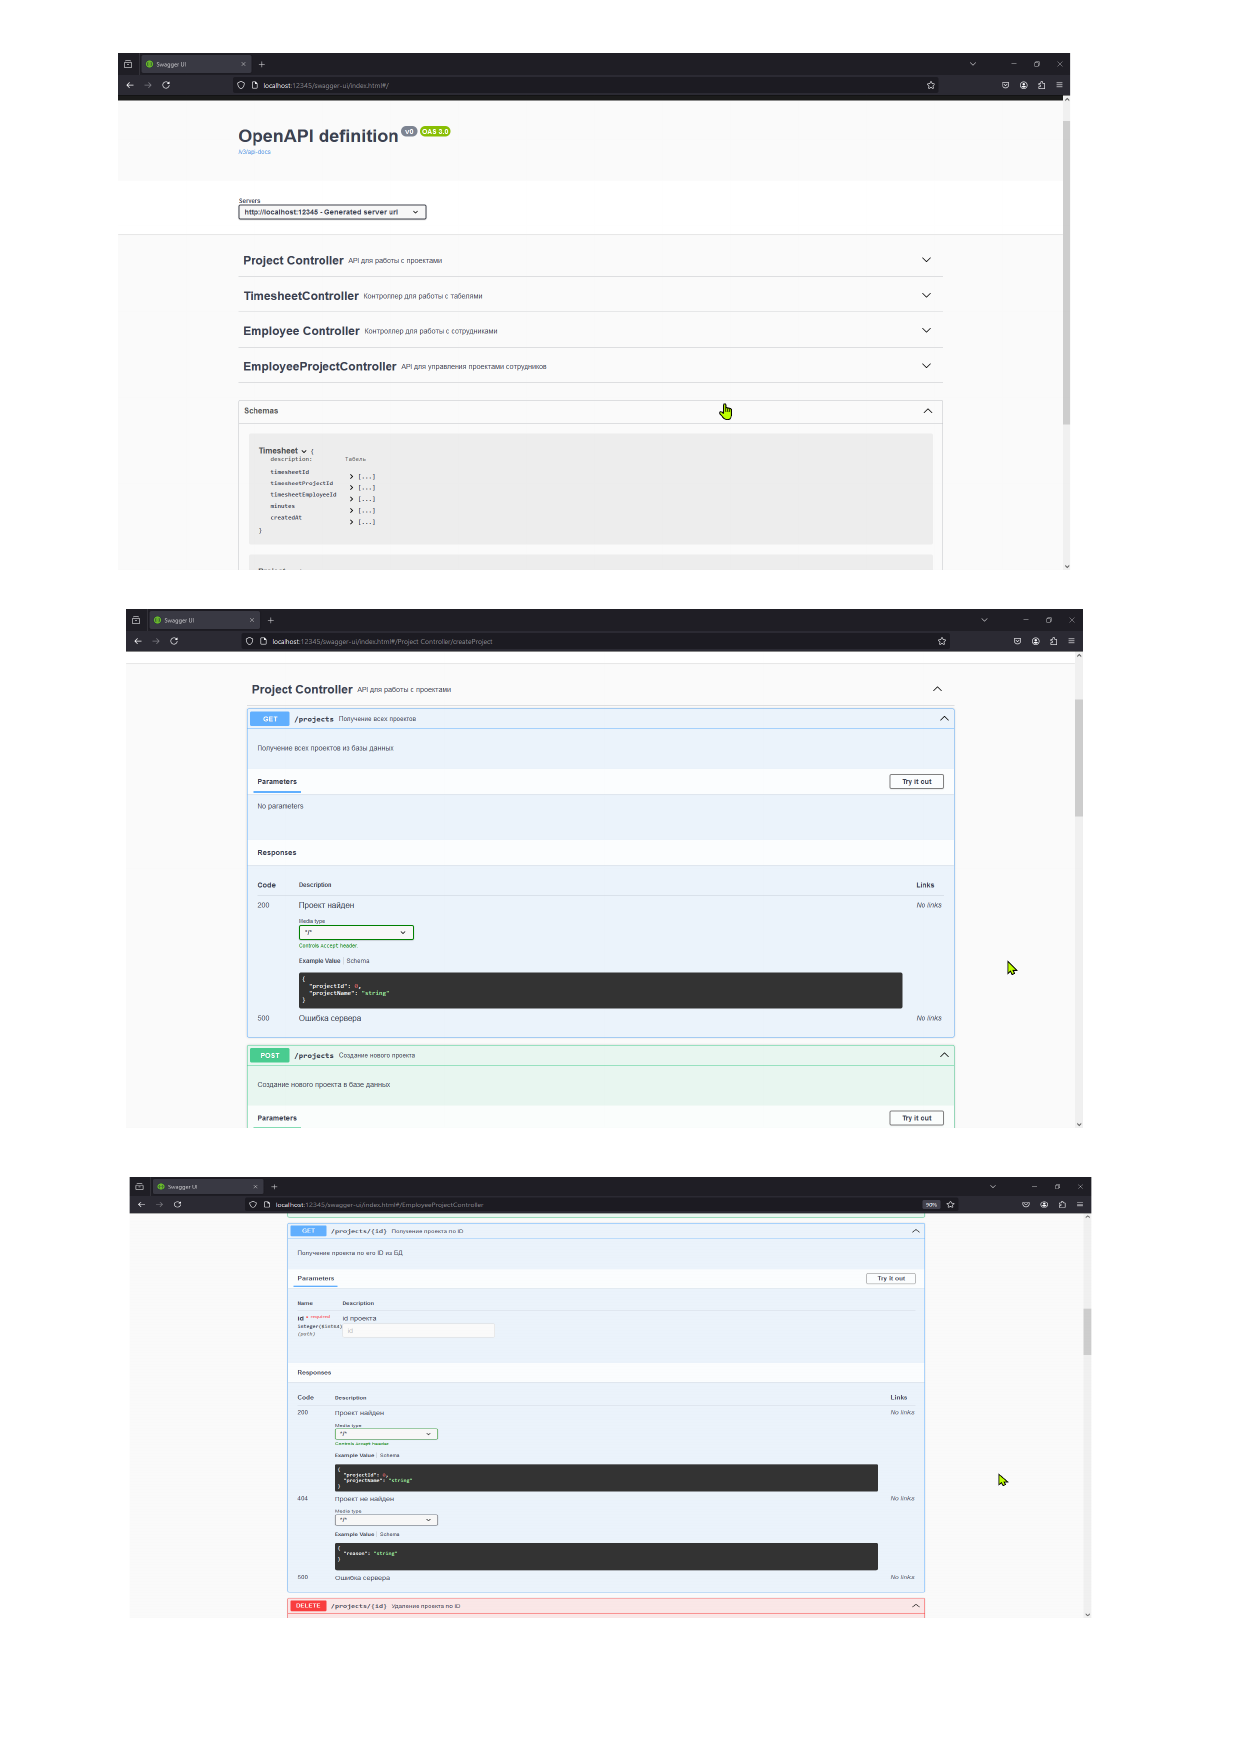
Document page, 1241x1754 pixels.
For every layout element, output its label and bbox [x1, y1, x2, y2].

picture [129, 1177, 1092, 1618]
picture [126, 609, 1083, 1128]
picture [118, 53, 1071, 570]
